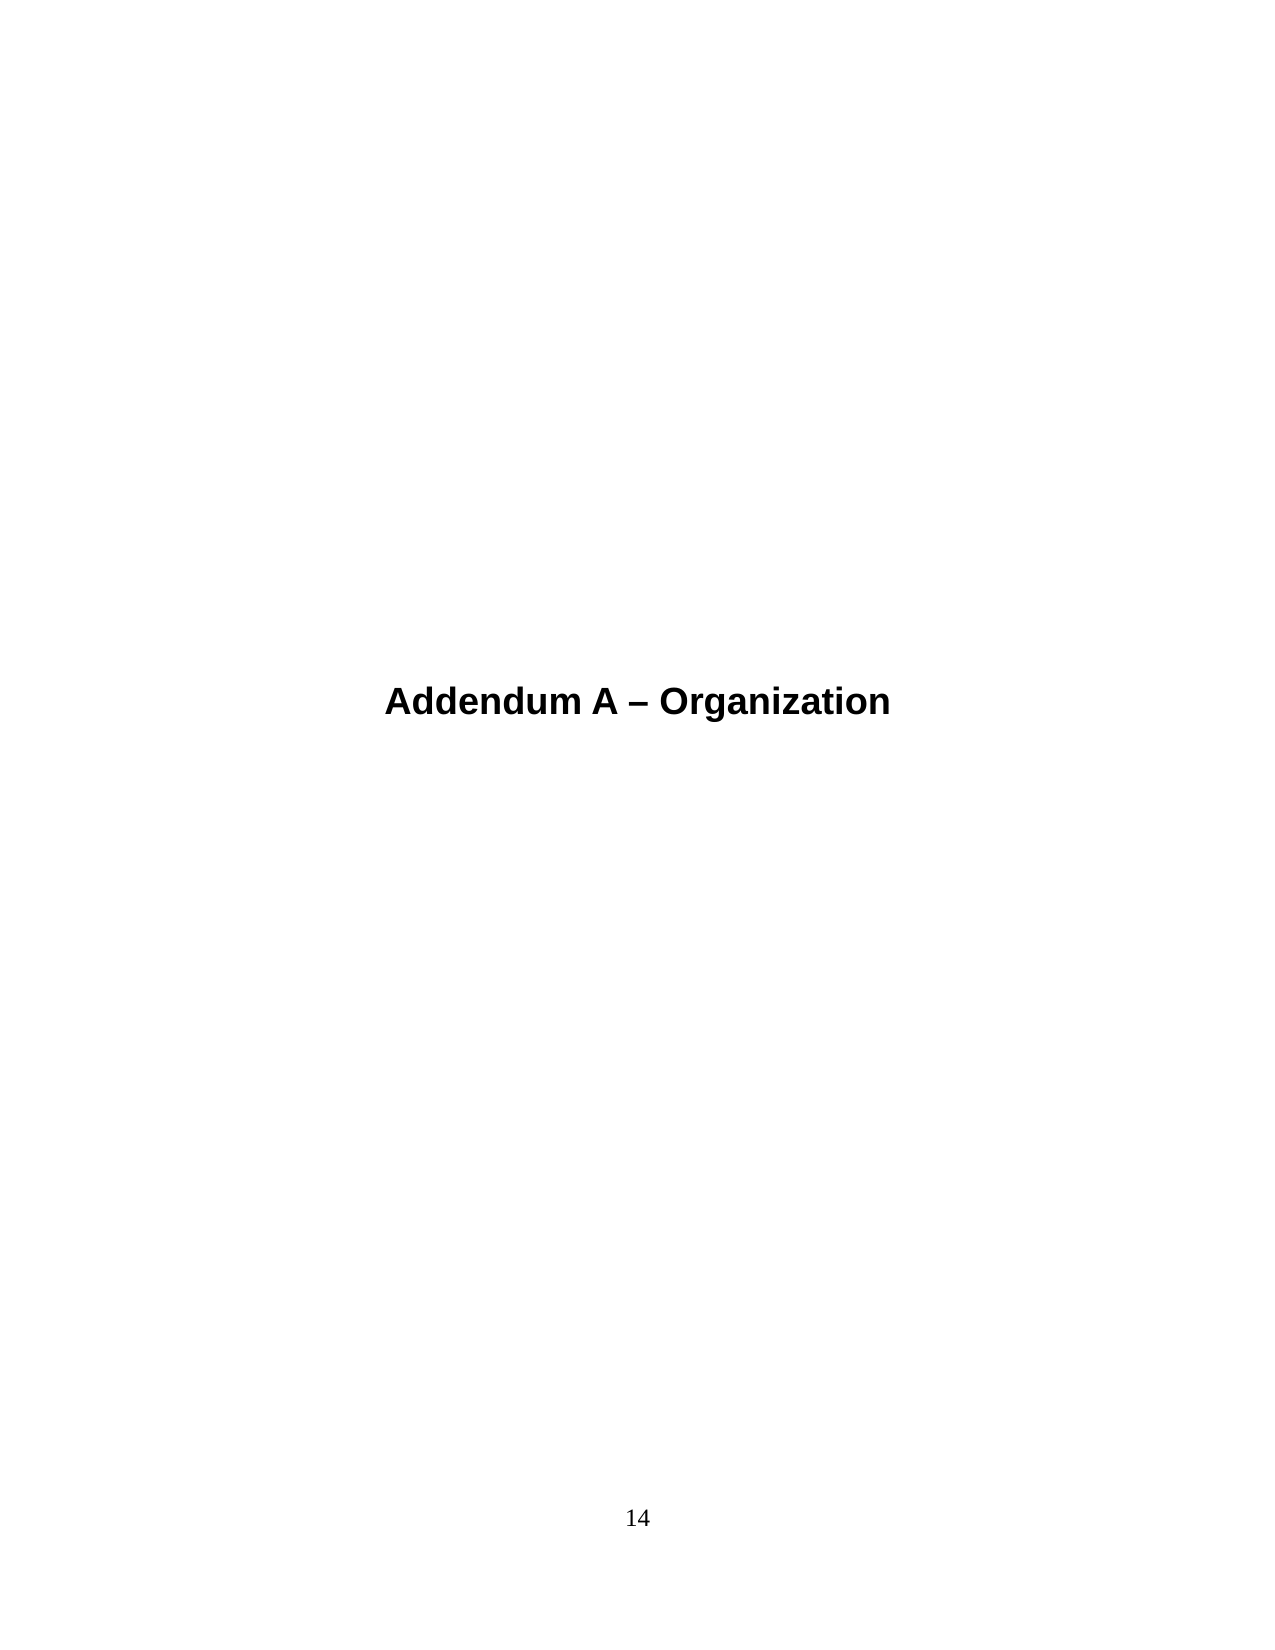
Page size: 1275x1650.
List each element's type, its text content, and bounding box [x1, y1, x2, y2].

subtitle Addendum A – Organization [118, 678, 1157, 722]
